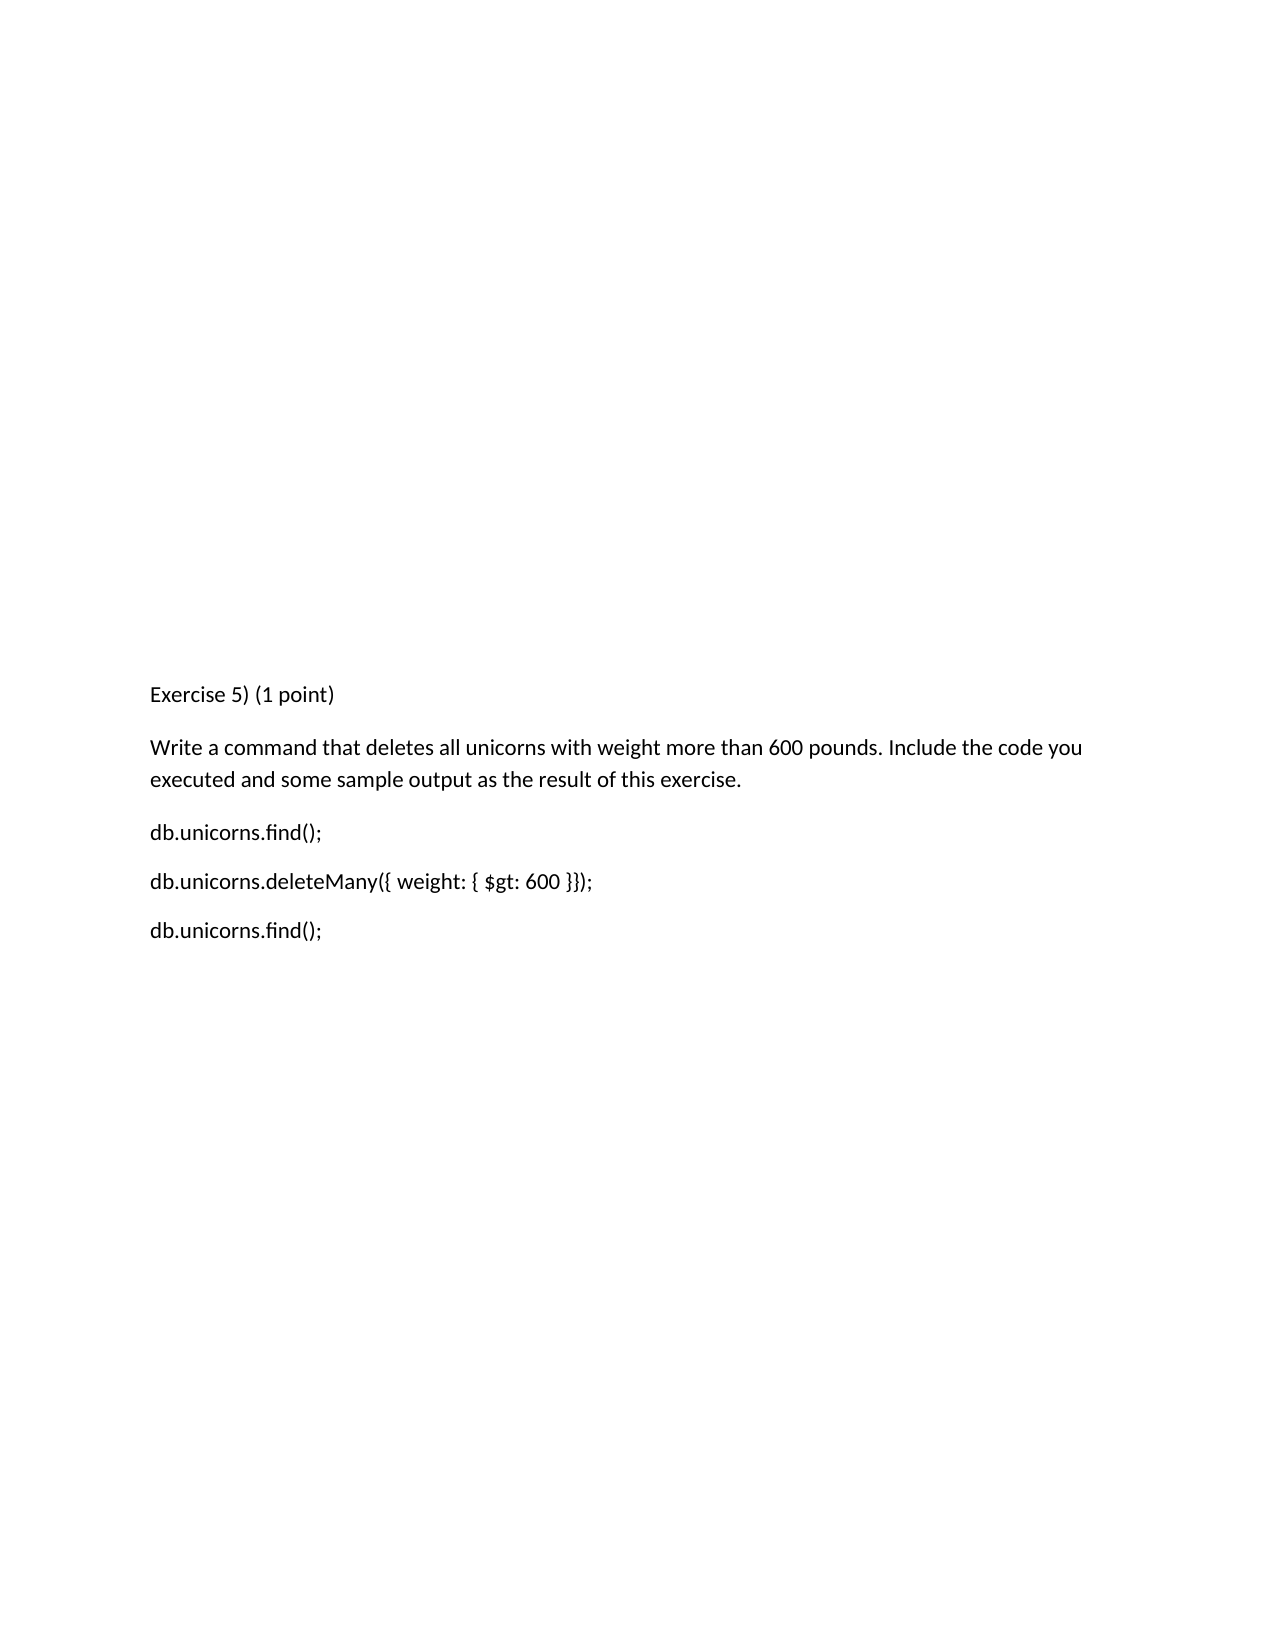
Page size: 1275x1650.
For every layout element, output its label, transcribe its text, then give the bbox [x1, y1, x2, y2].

text Write a command that deletes all unicorns with weight more than 600 pounds. Include the code you executed and some sample output as the result of this exercise. [150, 733, 1125, 793]
text db.unicorns.find(); [150, 818, 1125, 846]
text db.unicorns.deleteMany({ weight: { $gt: 600 }}); [150, 867, 1125, 895]
text Exercise 5) (1 point) [150, 680, 1125, 708]
text db.unicorns.find(); [150, 916, 1125, 944]
